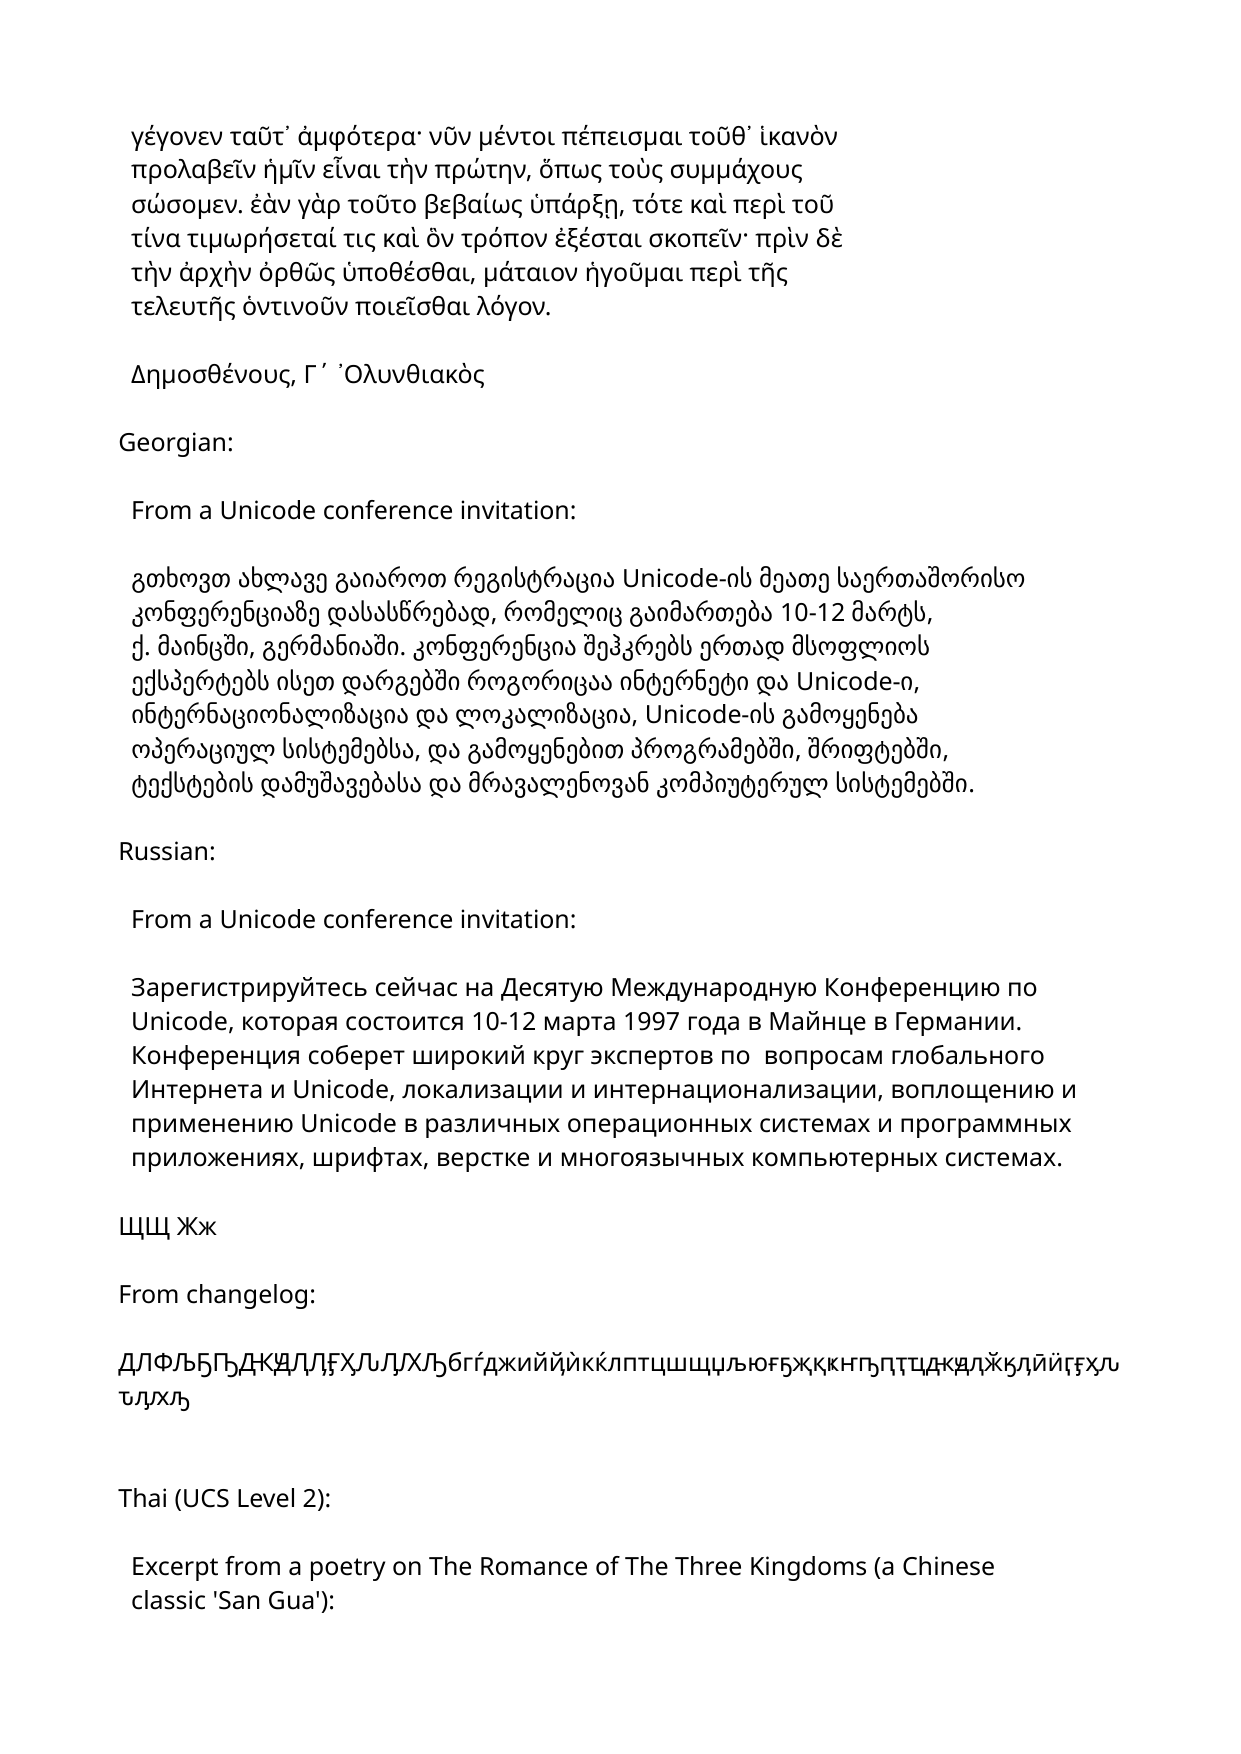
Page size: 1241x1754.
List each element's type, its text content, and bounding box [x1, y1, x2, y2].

text classic 'San Gua'): [118, 1583, 1122, 1617]
text σώσομεν. ἐὰν γὰρ τοῦτο βεβαίως ὑπάρξῃ, τότε καὶ περὶ τοῦ [118, 186, 1122, 220]
text კონფერენციაზე დასასწრებად, რომელიც გაიმართება 10-12 მარტს, [118, 595, 1122, 629]
text Russian: [118, 833, 1122, 867]
text Δημοσθένους, Γ´ ᾿Ολυνθιακὸς [118, 357, 1122, 391]
text Зарегистрируйтесь сейчас на Десятую Международную Конференцию по [118, 970, 1122, 1004]
text From changelog: [118, 1276, 1122, 1310]
text τελευτῆς ὁντινοῦν ποιεῖσθαι λόγον. [118, 288, 1122, 322]
text Unicode, которая состоится 10-12 марта 1997 года в Майнце в Германии. [118, 1004, 1122, 1038]
text From a Unicode conference invitation: [118, 493, 1122, 527]
text применению Unicode в различных операционных системах и программных [118, 1106, 1122, 1140]
text ექსპერტებს ისეთ დარგებში როგორიცაა ინტერნეტი და Unicode-ი, [118, 663, 1122, 697]
text ДЛФЉҔҦԪԬԮӅӺӼԈԒԔԠбгѓджийҋѝкќлптцшщџљюғҕҗқҝҥҧԥҭҵԫԭԯӂӄӆӣӥӷӻӽԉԏԓԕԡ [118, 1344, 1122, 1412]
text ტექსტების დამუშავებასა და მრავალენოვან კომპიუტერულ სისტემებში. [118, 765, 1122, 799]
text From a Unicode conference invitation: [118, 902, 1122, 936]
text Excerpt from a poetry on The Romance of The Three Kingdoms (a Chinese [118, 1549, 1122, 1583]
text приложениях, шрифтах, верстке и многоязычных компьютерных системах. [118, 1140, 1122, 1174]
text Конференция соберет широкий круг экспертов по вопросам глобального [118, 1038, 1122, 1072]
text ЩЩ Жж [118, 1208, 1122, 1242]
text Thai (UCS Level 2): [118, 1481, 1122, 1515]
text ინტერნაციონალიზაცია და ლოკალიზაცია, Unicode-ის გამოყენება [118, 697, 1122, 731]
text ქ. მაინცში, გერმანიაში. კონფერენცია შეჰკრებს ერთად მსოფლიოს [118, 629, 1122, 663]
text γέγονεν ταῦτ᾿ ἀμφότερα· νῦν μέντοι πέπεισμαι τοῦθ᾿ ἱκανὸν [118, 118, 1122, 152]
text ოპერაციულ სისტემებსა, და გამოყენებით პროგრამებში, შრიფტებში, [118, 731, 1122, 765]
text Интернета и Unicode, локализации и интернационализации, воплощению и [118, 1072, 1122, 1106]
text τὴν ἀρχὴν ὀρθῶς ὑποθέσθαι, μάταιον ἡγοῦμαι περὶ τῆς [118, 254, 1122, 288]
text გთხოვთ ახლავე გაიაროთ რეგისტრაცია Unicode-ის მეათე საერთაშორისო [118, 561, 1122, 595]
text προλαβεῖν ἡμῖν εἶναι τὴν πρώτην, ὅπως τοὺς συμμάχους [118, 152, 1122, 186]
text Georgian: [118, 425, 1122, 459]
text τίνα τιμωρήσεταί τις καὶ ὃν τρόπον ἐξέσται σκοπεῖν· πρὶν δὲ [118, 220, 1122, 254]
